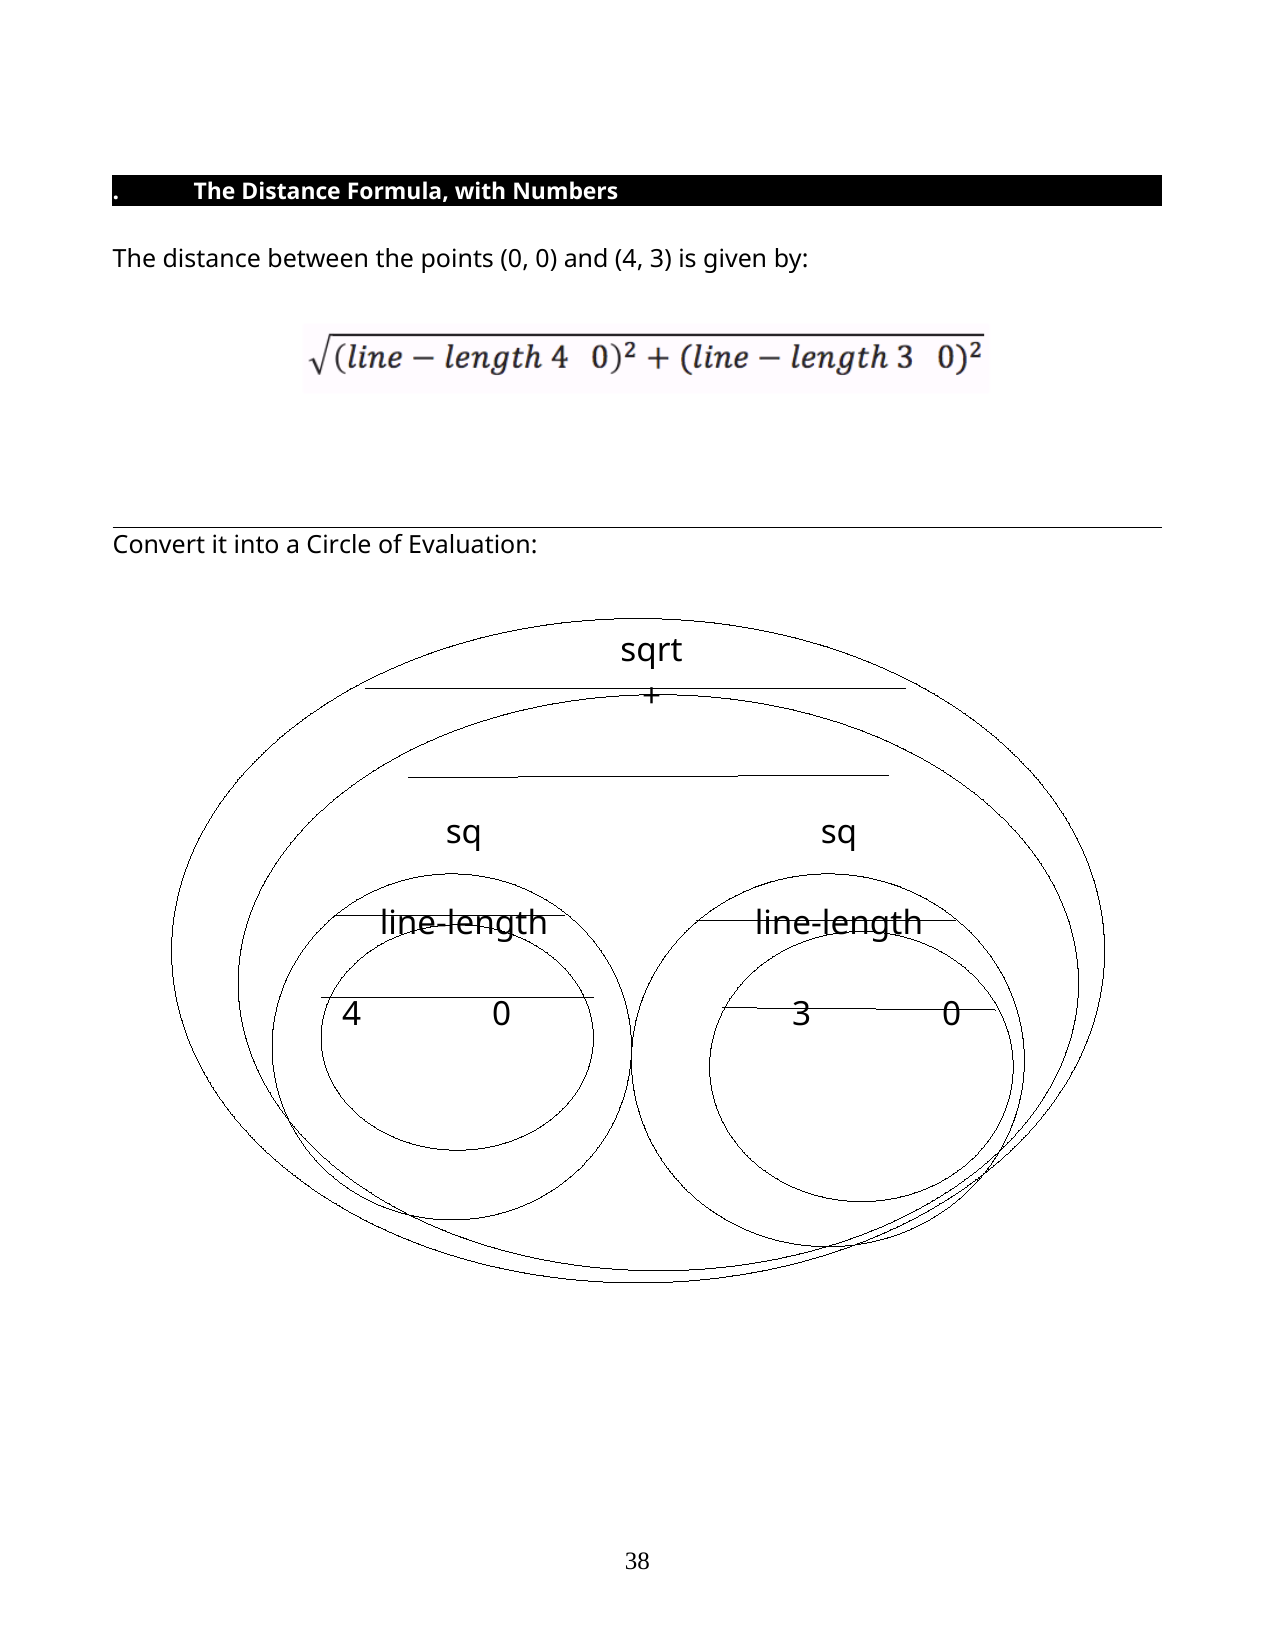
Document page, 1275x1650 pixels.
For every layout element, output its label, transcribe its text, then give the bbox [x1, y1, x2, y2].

text The distance between the points (0, 0) and (4, 3) is given by: [112, 240, 1162, 274]
picture [278, 308, 997, 402]
subtitle The Distance Formula, with Numbers [112, 175, 1162, 206]
text Convert it into a Circle of Evaluation: [112, 528, 1162, 561]
